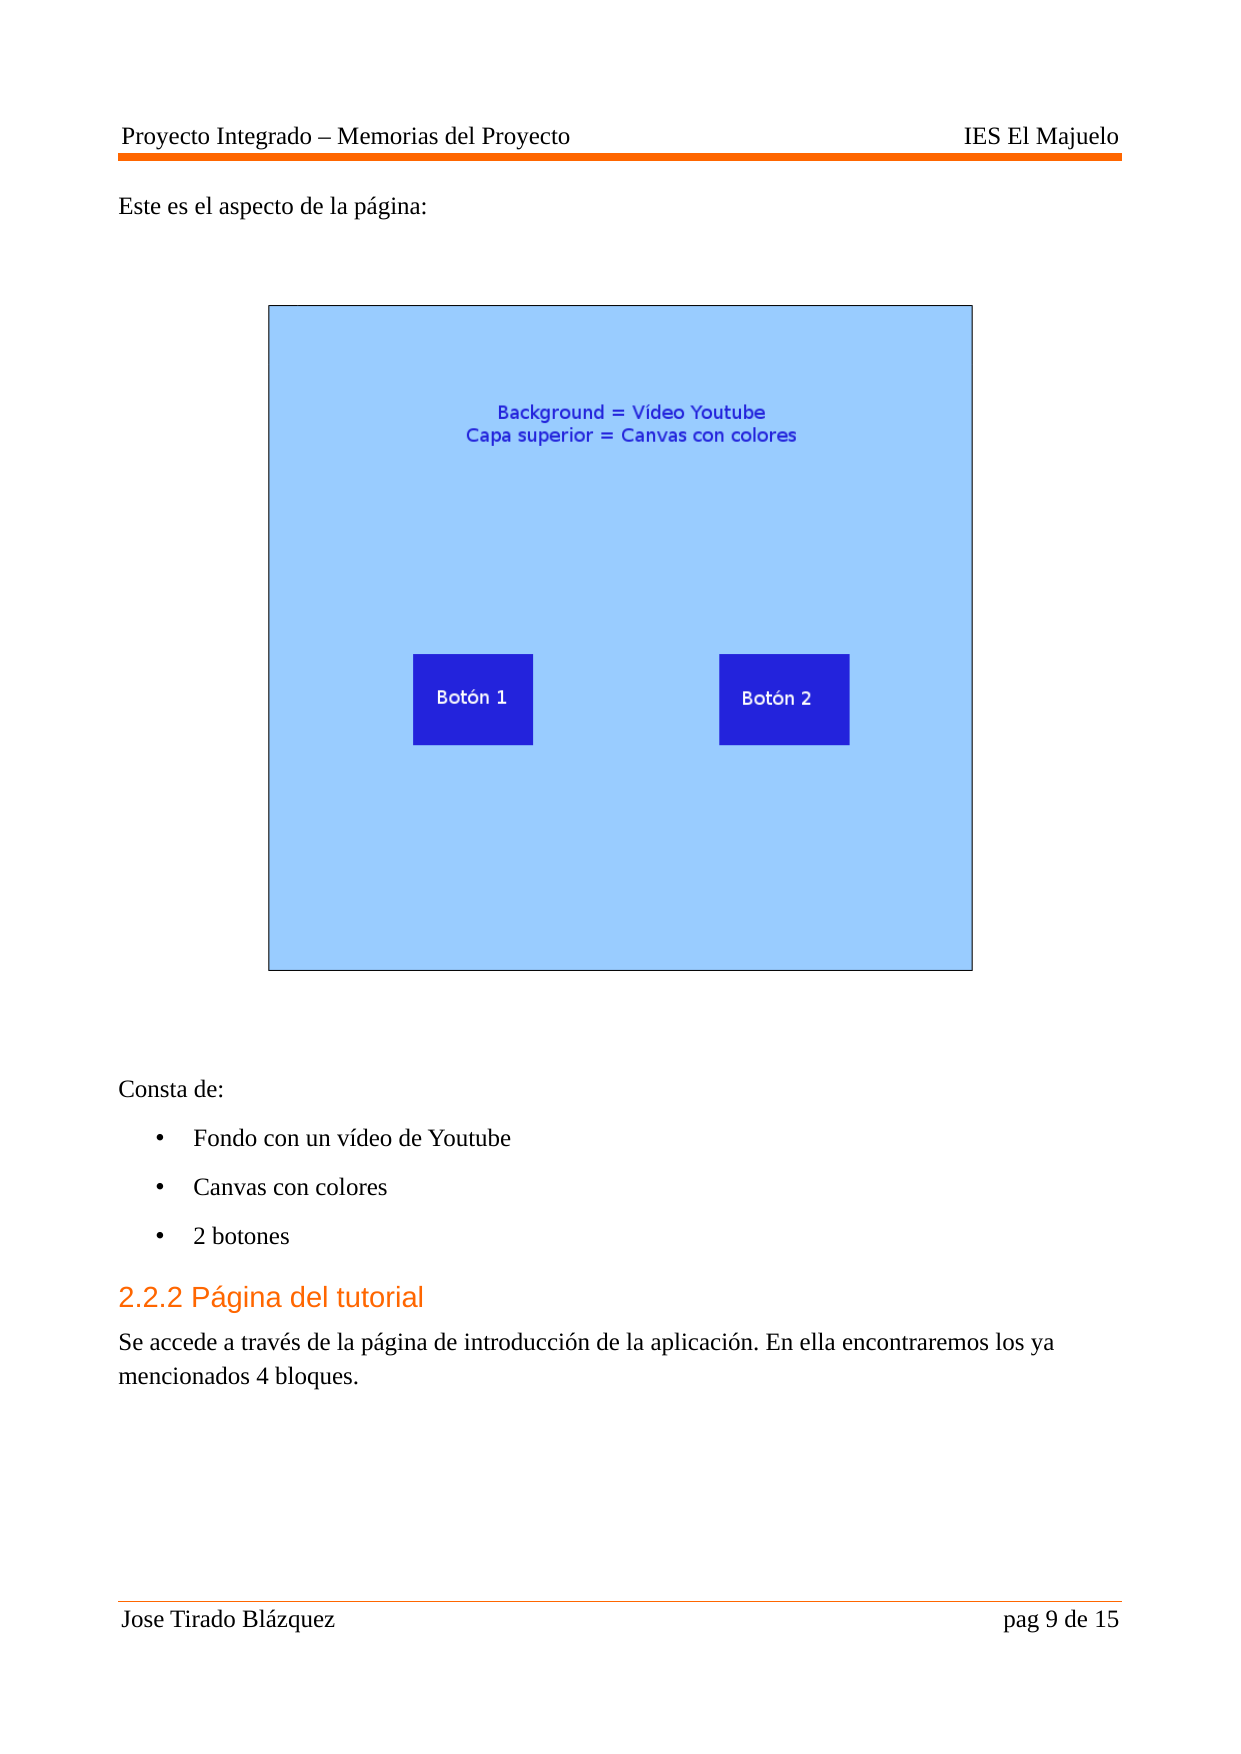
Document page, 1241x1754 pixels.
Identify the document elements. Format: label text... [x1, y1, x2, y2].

picture [229, 246, 1011, 1029]
text Este es el aspecto de la página: [118, 191, 1122, 219]
text Se accede a través de la página de introducción de la aplicación. En ella encontraremos los ya mencionados 4 bloques. [118, 1327, 1122, 1390]
list 2 botones [156, 1221, 1122, 1250]
text Consta de: [118, 1074, 1122, 1103]
list Fondo con un vídeo de Youtube [156, 1123, 1122, 1152]
subtitle 2.2.2 Página del tutorial [118, 1281, 1122, 1314]
list Canvas con colores [156, 1172, 1122, 1201]
